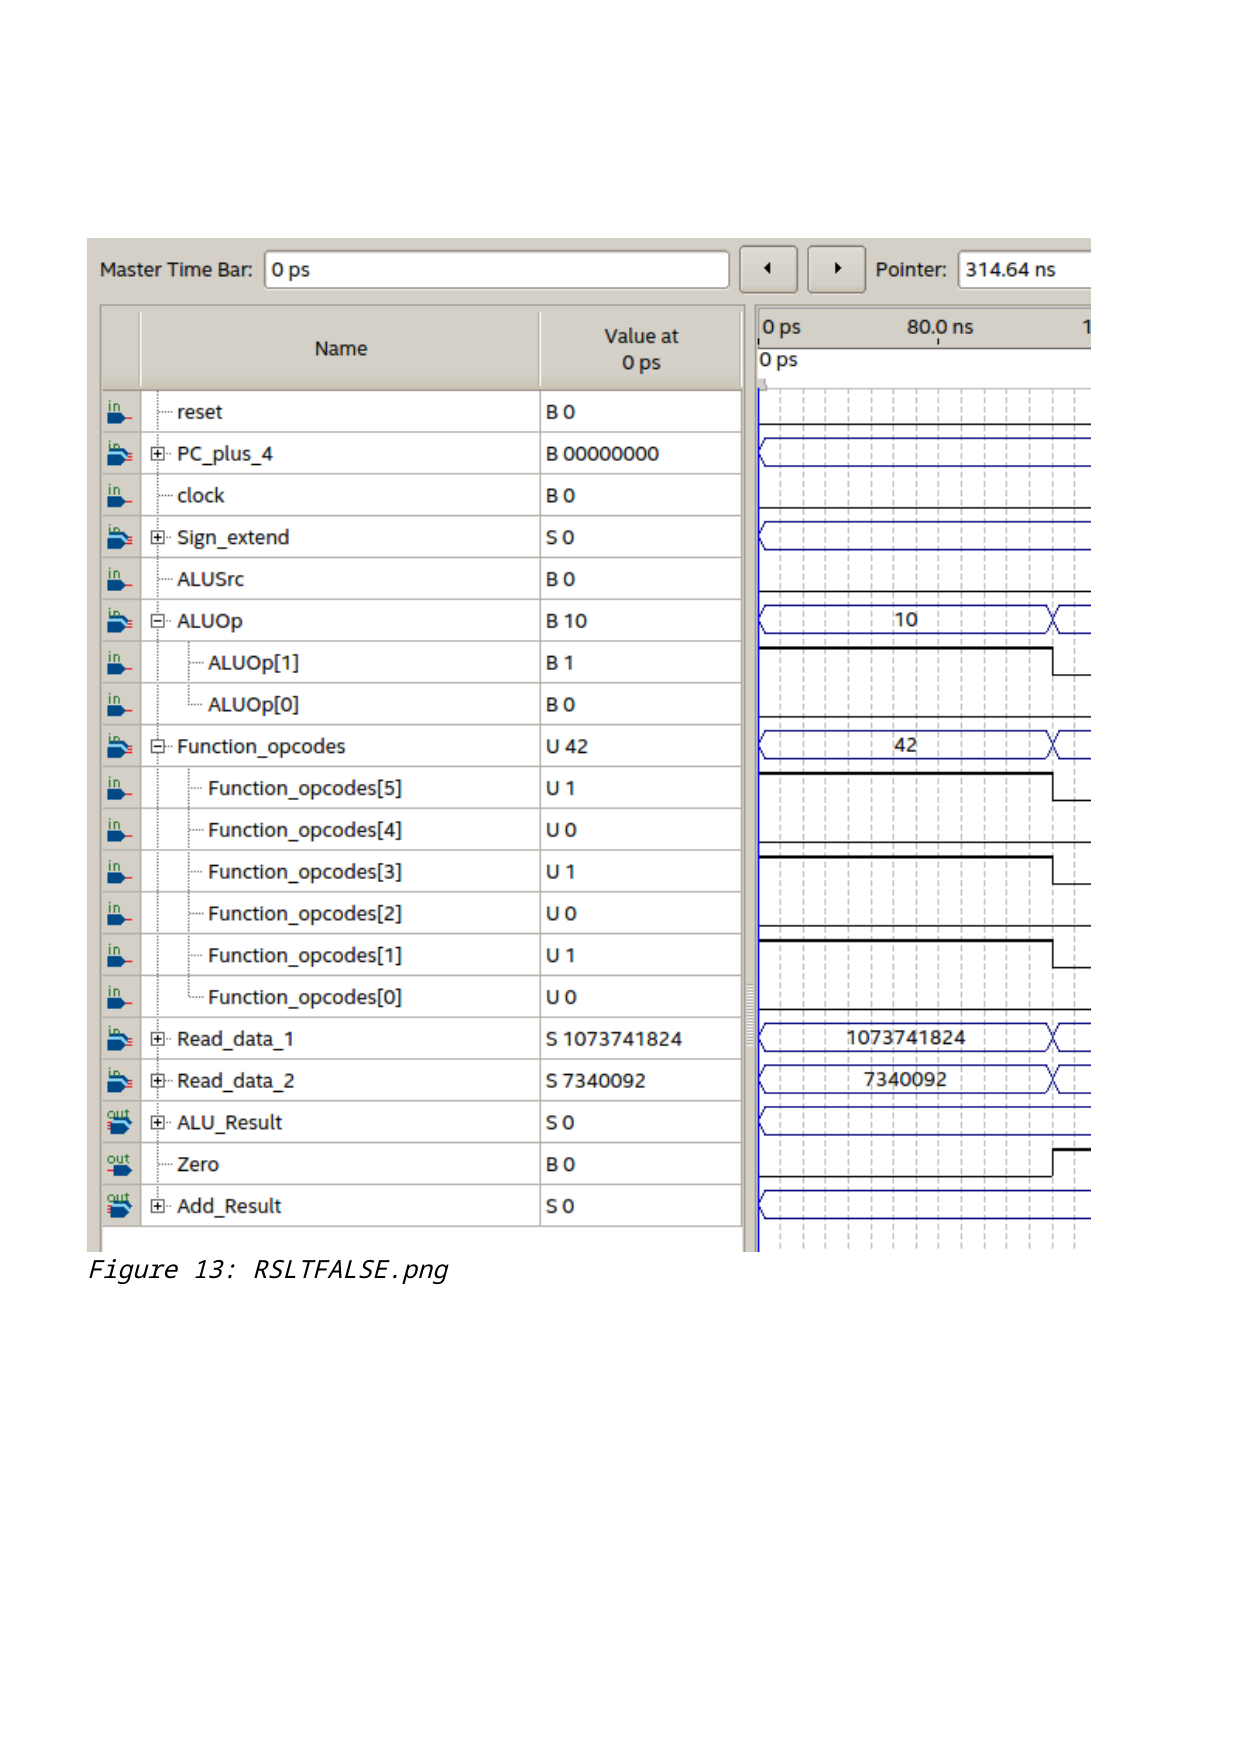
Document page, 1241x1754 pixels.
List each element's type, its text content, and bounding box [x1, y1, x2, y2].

text Figure 13: RSLTFALSE.png [87, 1252, 1091, 1286]
picture [86, 238, 1091, 1252]
